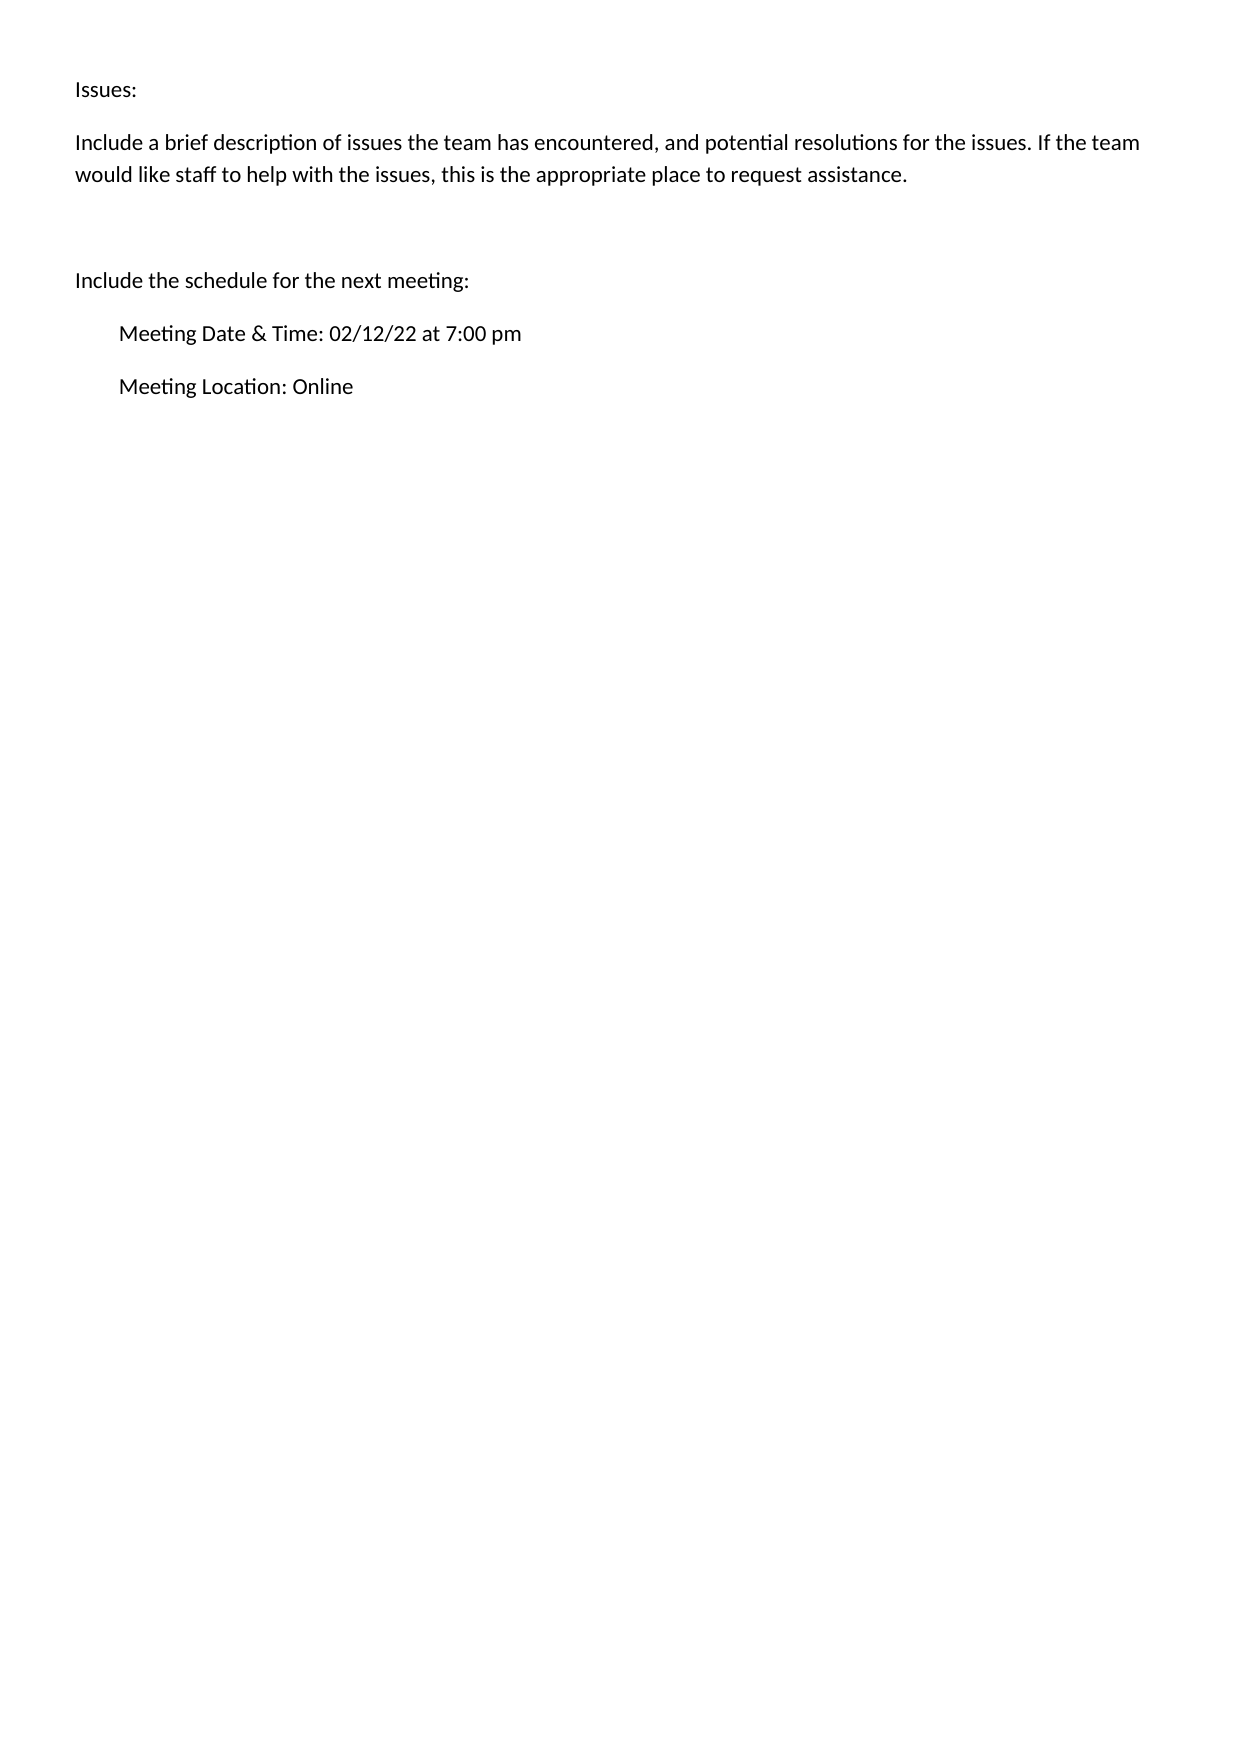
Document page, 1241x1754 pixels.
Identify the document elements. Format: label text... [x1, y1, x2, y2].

text Meeting Date & Time: 02/12/22 at 7:00 pm [119, 319, 1165, 347]
text Meeting Location: Online [119, 372, 1165, 400]
text Include a brief description of issues the team has encountered, and potential resolutions for the issues. If the team would like staff to help with the issues, this is the appropriate place to request assistance. [75, 128, 1165, 188]
text Include the schedule for the next meeting: [75, 266, 1165, 294]
text Issues: [75, 75, 1165, 103]
